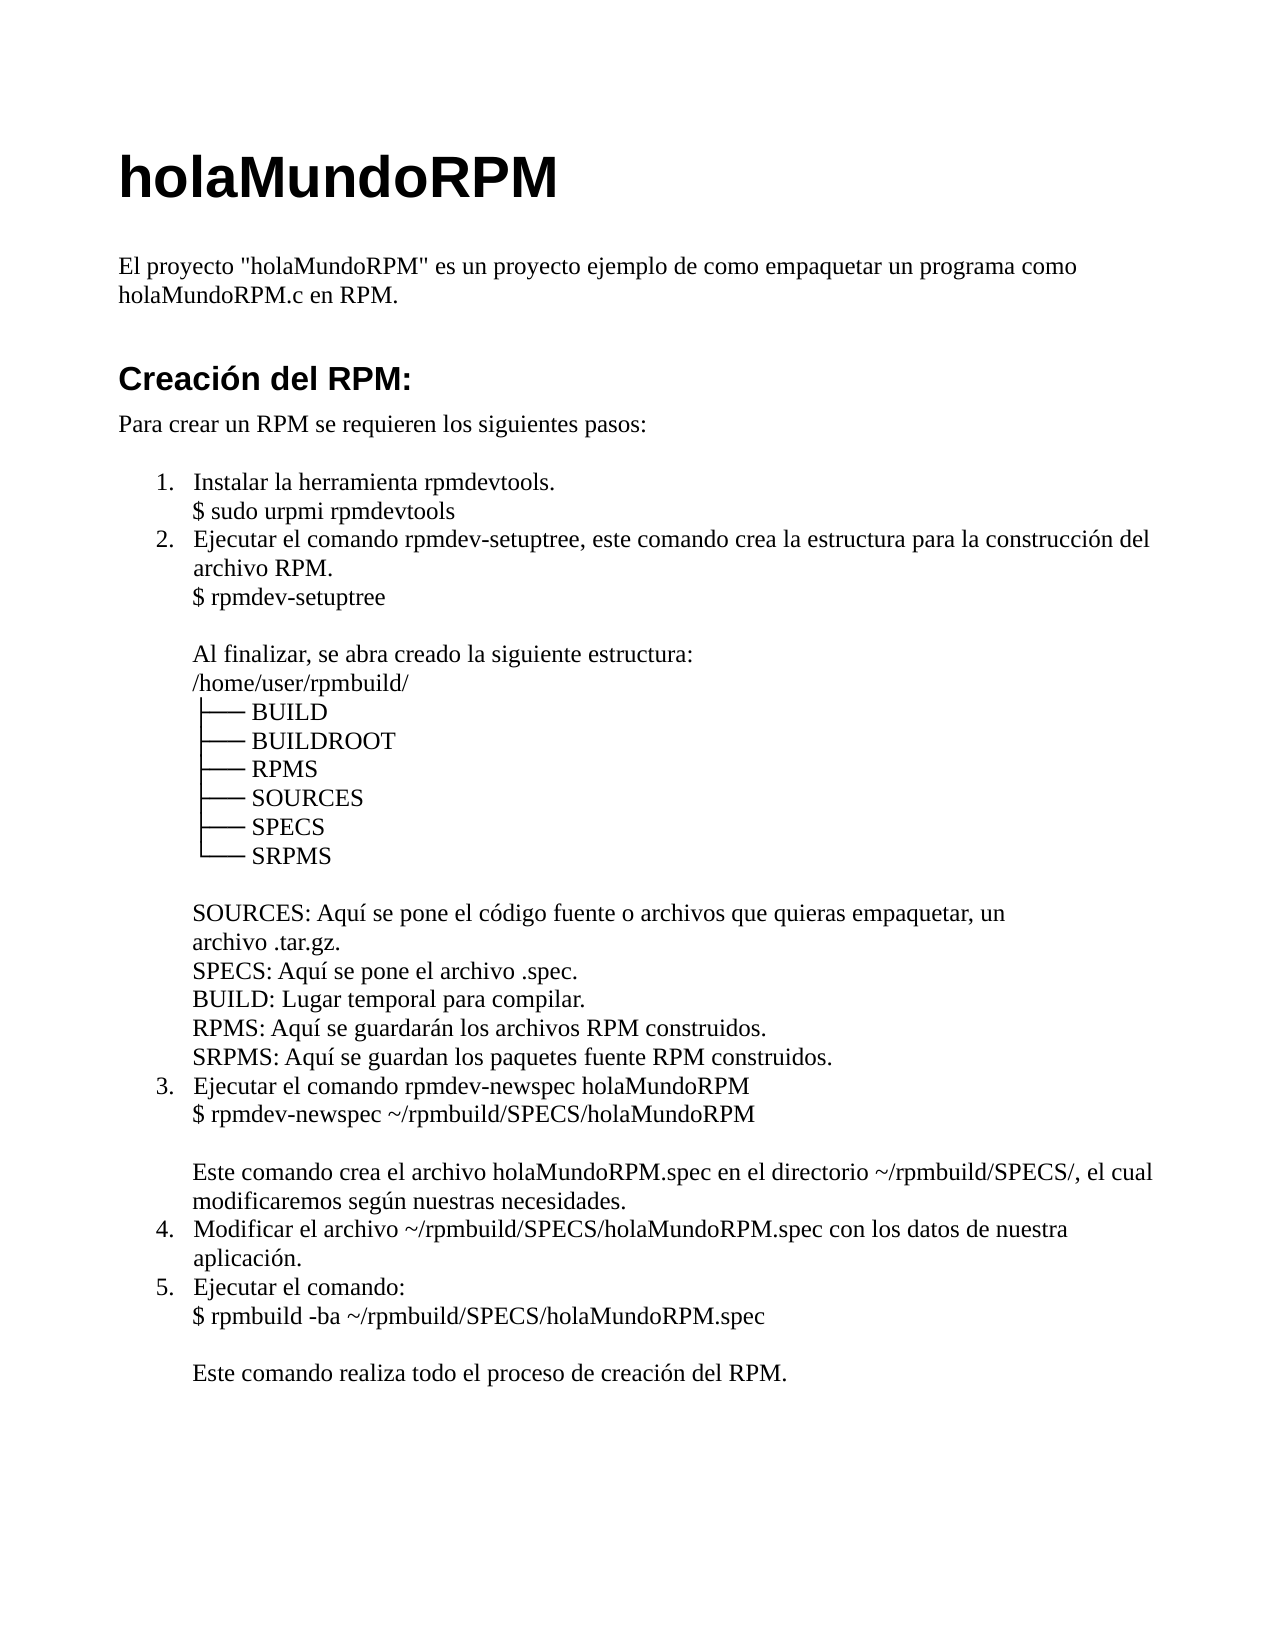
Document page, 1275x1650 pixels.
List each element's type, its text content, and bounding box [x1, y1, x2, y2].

text ├── SOURCES [192, 783, 200, 812]
text ├── SPECS [202, 812, 1157, 841]
text SOURCES: Aquí se pone el código fuente o archivos que quieras empaquetar, un archivo .tar.gz. [192, 898, 1157, 956]
text ├── SOURCES [202, 783, 1157, 812]
subtitle Creación del RPM: [118, 358, 1157, 397]
list Ejecutar el comando rpmdev-newspec holaMundoRPM [156, 1071, 1157, 1099]
text ├── RPMS [192, 754, 200, 783]
text RPMS: Aquí se guardarán los archivos RPM construidos. [192, 1013, 1157, 1042]
text $ rpmdev-newspec ~/rpmbuild/SPECS/holaMundoRPM [192, 1099, 1157, 1128]
text $ rpmdev-setuptree [192, 582, 1157, 611]
text Este comando crea el archivo holaMundoRPM.spec en el directorio ~/rpmbuild/SPECS/, el cual modificaremos según nuestras necesidades. [192, 1157, 1157, 1214]
text BUILD: Lugar temporal para compilar. [192, 984, 1157, 1013]
text ├── BUILDROOT [202, 726, 1157, 754]
title holaMundoRPM [118, 143, 1157, 210]
text El proyecto "holaMundoRPM" es un proyecto ejemplo de como empaquetar un programa como holaMundoRPM.c en RPM. [118, 251, 1157, 309]
text /home/user/rpmbuild/ [192, 668, 1157, 697]
text └── SRPMS [192, 841, 1157, 869]
text ├── RPMS [202, 754, 1157, 783]
list Instalar la herramienta rpmdevtools. [156, 467, 1157, 496]
text ├── BUILD [202, 697, 1157, 726]
text Para crear un RPM se requieren los siguientes pasos: [118, 409, 1157, 438]
text Al finalizar, se abra creado la siguiente estructura: [192, 639, 1157, 668]
text Este comando realiza todo el proceso de creación del RPM. [192, 1358, 1157, 1387]
list Ejecutar el comando: [156, 1272, 1157, 1301]
text $ sudo urpmi rpmdevtools [192, 496, 1157, 524]
list Modificar el archivo ~/rpmbuild/SPECS/holaMundoRPM.spec con los datos de nuestra aplicación. [156, 1214, 1157, 1272]
text ├── SPECS [192, 812, 200, 841]
text ├── BUILD [192, 697, 200, 726]
text SRPMS: Aquí se guardan los paquetes fuente RPM construidos. [192, 1042, 1157, 1071]
text $ rpmbuild -ba ~/rpmbuild/SPECS/holaMundoRPM.spec [192, 1301, 1157, 1329]
list Ejecutar el comando rpmdev-setuptree, este comando crea la estructura para la construcción del archivo RPM. [156, 524, 1157, 582]
text SPECS: Aquí se pone el archivo .spec. [192, 956, 1157, 984]
